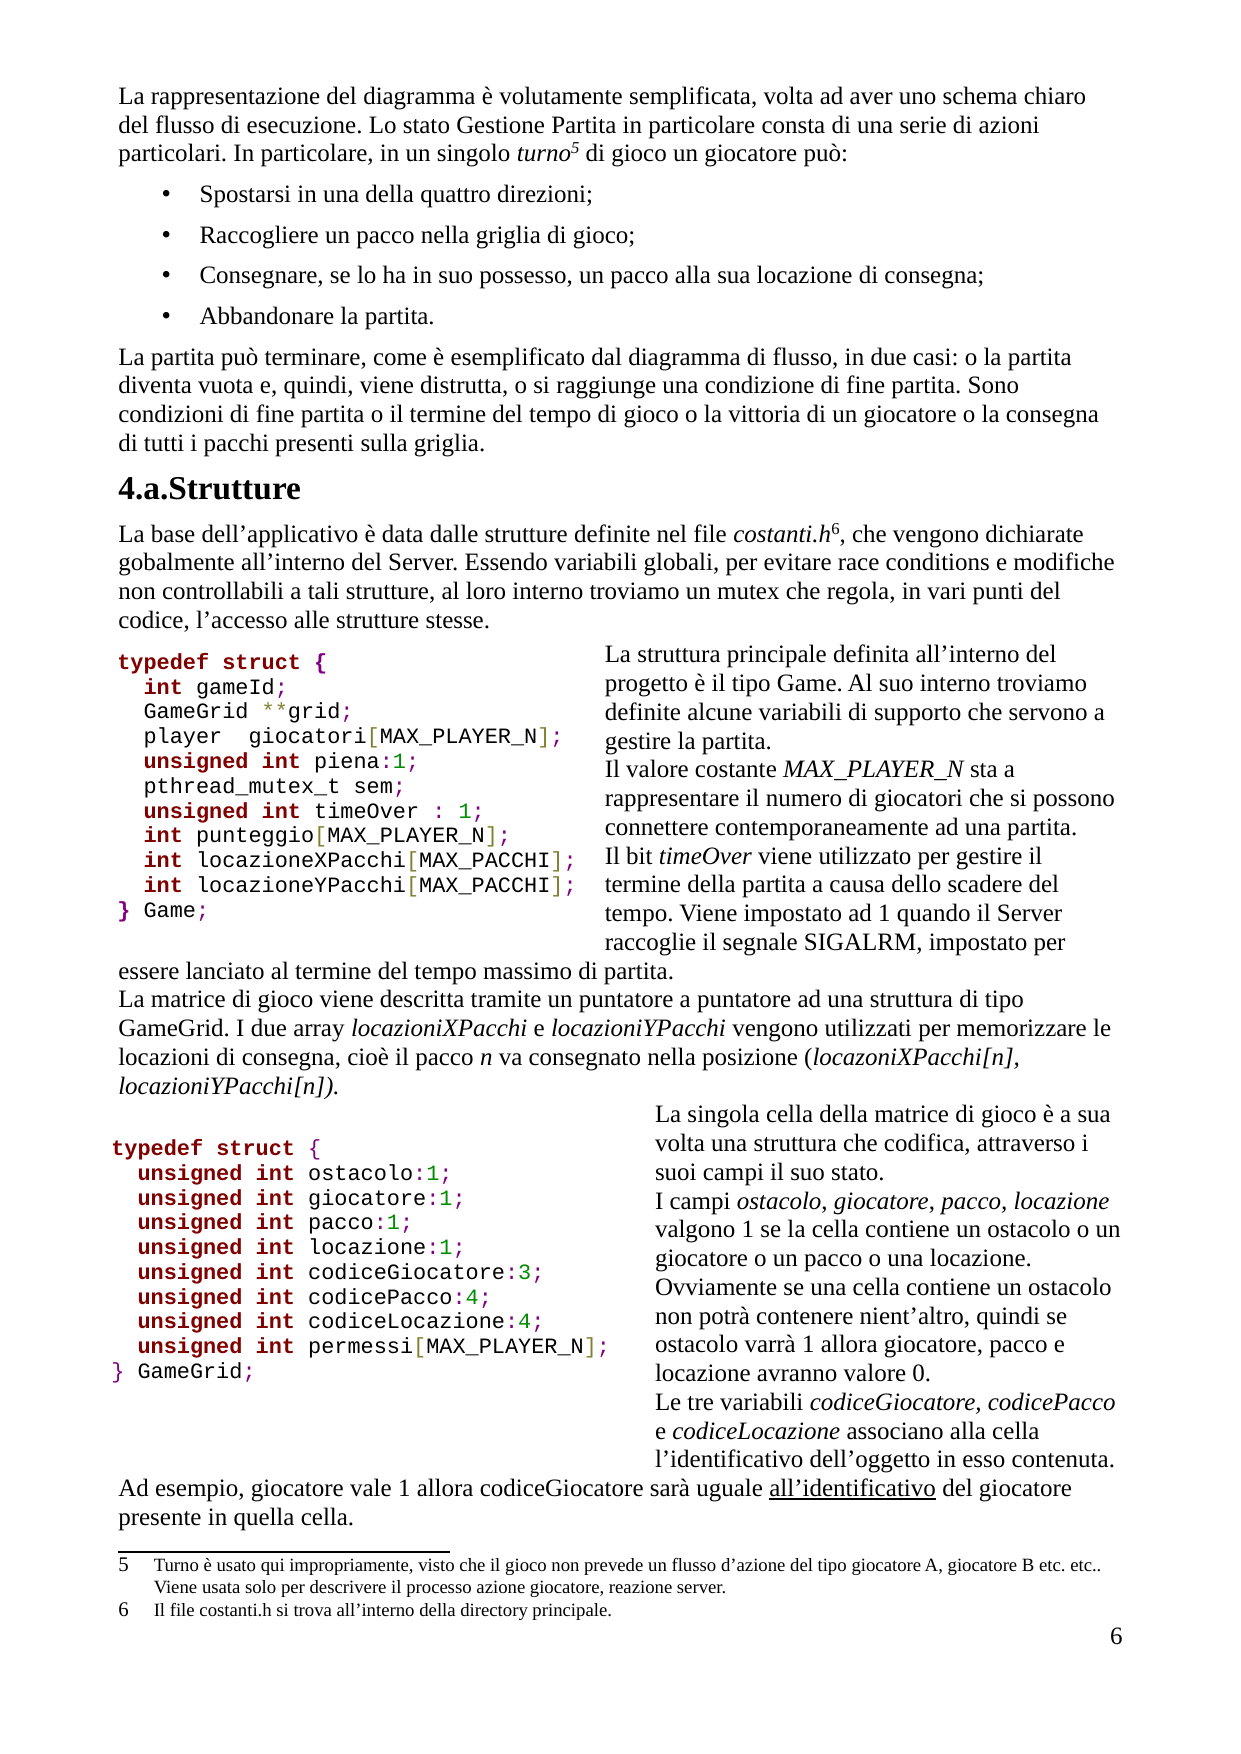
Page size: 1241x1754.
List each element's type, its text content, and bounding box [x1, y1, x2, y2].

text Le tre variabili codiceGiocatore, codicePacco e codiceLocazione associano alla cella l’identificativo dell’oggetto in esso contenuta. Ad esempio, giocatore vale 1 allora codiceGiocatore sarà uguale all’identificativo del giocatore presente in quella cella. [118, 1387, 1122, 1531]
text unsigned int ostacolo:1; [111, 1162, 655, 1187]
text I campi ostacolo, giocatore, pacco, locazione valgono 1 se la cella contiene un ostacolo o un giocatore o un pacco o una locazione. [655, 1186, 1122, 1272]
text typedef struct { [111, 1137, 655, 1162]
text typedef struct { [117, 651, 604, 676]
text unsigned int giocatore:1; [111, 1187, 655, 1211]
text La rappresentazione del diagramma è volutamente semplificata, volta ad aver uno schema chiaro del flusso di esecuzione. Lo stato Gestione Partita in particolare consta di una serie di azioni particolari. In particolare, in un singolo turno di gioco un giocatore può: [118, 81, 1122, 167]
text La singola cella della matrice di gioco è a sua volta una struttura che codifica, attraverso i suoi campi il suo stato. [111, 1099, 1122, 1186]
list Raccogliere un pacco nella griglia di gioco; [162, 220, 1122, 248]
text Turno è usato qui impropriamente, visto che il gioco non prevede un flusso d’azione del tipo giocatore A, giocatore B etc. etc.. Viene usata solo per descrivere il processo azione giocatore, reazione server. [118, 1552, 1122, 1597]
text int punteggio[MAX_PLAYER_N]; [117, 825, 604, 849]
text unsigned int permessi[MAX_PLAYER_N]; [111, 1335, 655, 1360]
list Consegnare, se lo ha in suo possesso, un pacco alla sua locazione di consegna; [162, 260, 1122, 289]
text Il valore costante MAX_PLAYER_N sta a rappresentare il numero di giocatori che si possono connettere contemporaneamente ad una partita. [604, 754, 1122, 841]
text Il file costanti.h si trova all’interno della directory principale. [118, 1597, 1122, 1621]
text 4.a.Strutture [118, 468, 1122, 507]
text La partita può terminare, come è esemplificato dal diagramma di flusso, in due casi: o la partita diventa vuota e, quindi, viene distrutta, o si raggiunge una condizione di fine partita. Sono condizioni di fine partita o il termine del tempo di gioco o la vittoria di un giocatore o la consegna di tutti i pacchi presenti sulla griglia. [118, 342, 1122, 457]
text [111, 1385, 655, 1449]
text La base dell’applicativo è data dalle strutture definite nel file costanti.h, che vengono dichiarate gobalmente all’interno del Server. Essendo variabili globali, per evitare race conditions e modifiche non controllabili a tali strutture, al loro interno troviamo un mutex che regola, in vari punti del codice, l’accesso alle strutture stesse. [118, 519, 1122, 634]
text La matrice di gioco viene descritta tramite un puntatore a puntatore ad una struttura di tipo GameGrid. I due array locazioniXPacchi e locazioniYPacchi vengono utilizzati per memorizzare le locazioni di consegna, cioè il pacco n va consegnato nella posizione (locazoniXPacchi[n], locazioniYPacchi[n]). [118, 984, 1122, 1099]
text GameGrid **grid; [117, 701, 604, 726]
text La struttura principale definita all’interno del progetto è il tipo Game. Al suo interno troviamo definite alcune variabili di supporto che servono a gestire la partita. [118, 639, 1122, 754]
text unsigned int locazione:1; [111, 1236, 655, 1261]
text player giocatori[MAX_PLAYER_N]; [117, 726, 604, 750]
text unsigned int codiceGiocatore:3; [111, 1261, 655, 1286]
text unsigned int codiceLocazione:4; [111, 1311, 655, 1335]
text int locazioneYPacchi[MAX_PACCHI]; [117, 874, 604, 899]
text int gameId; [117, 676, 604, 701]
text pthread_mutex_t sem; [117, 775, 604, 800]
text Ovviamente se una cella contiene un ostacolo non potrà contenere nient’altro, quindi se ostacolo varrà 1 allora giocatore, pacco e locazione avranno valore 0. [655, 1272, 1122, 1387]
text unsigned int pacco:1; [111, 1211, 655, 1236]
text Il bit timeOver viene utilizzato per gestire il termine della partita a causa dello scadere del tempo. Viene impostato ad 1 quando il Server raccoglie il segnale SIGALRM, impostato per essere lanciato al termine del tempo massimo di partita. [118, 841, 1122, 984]
text unsigned int piena:1; [117, 750, 604, 775]
list Spostarsi in una della quattro direzioni; [162, 179, 1122, 208]
text int locazioneXPacchi[MAX_PACCHI]; [117, 849, 604, 874]
text unsigned int codicePacco:4; [111, 1286, 655, 1311]
list Abbandonare la partita. [162, 301, 1122, 330]
text } Game; [117, 899, 604, 924]
text } GameGrid; [111, 1360, 655, 1385]
text unsigned int timeOver : 1; [117, 800, 604, 825]
